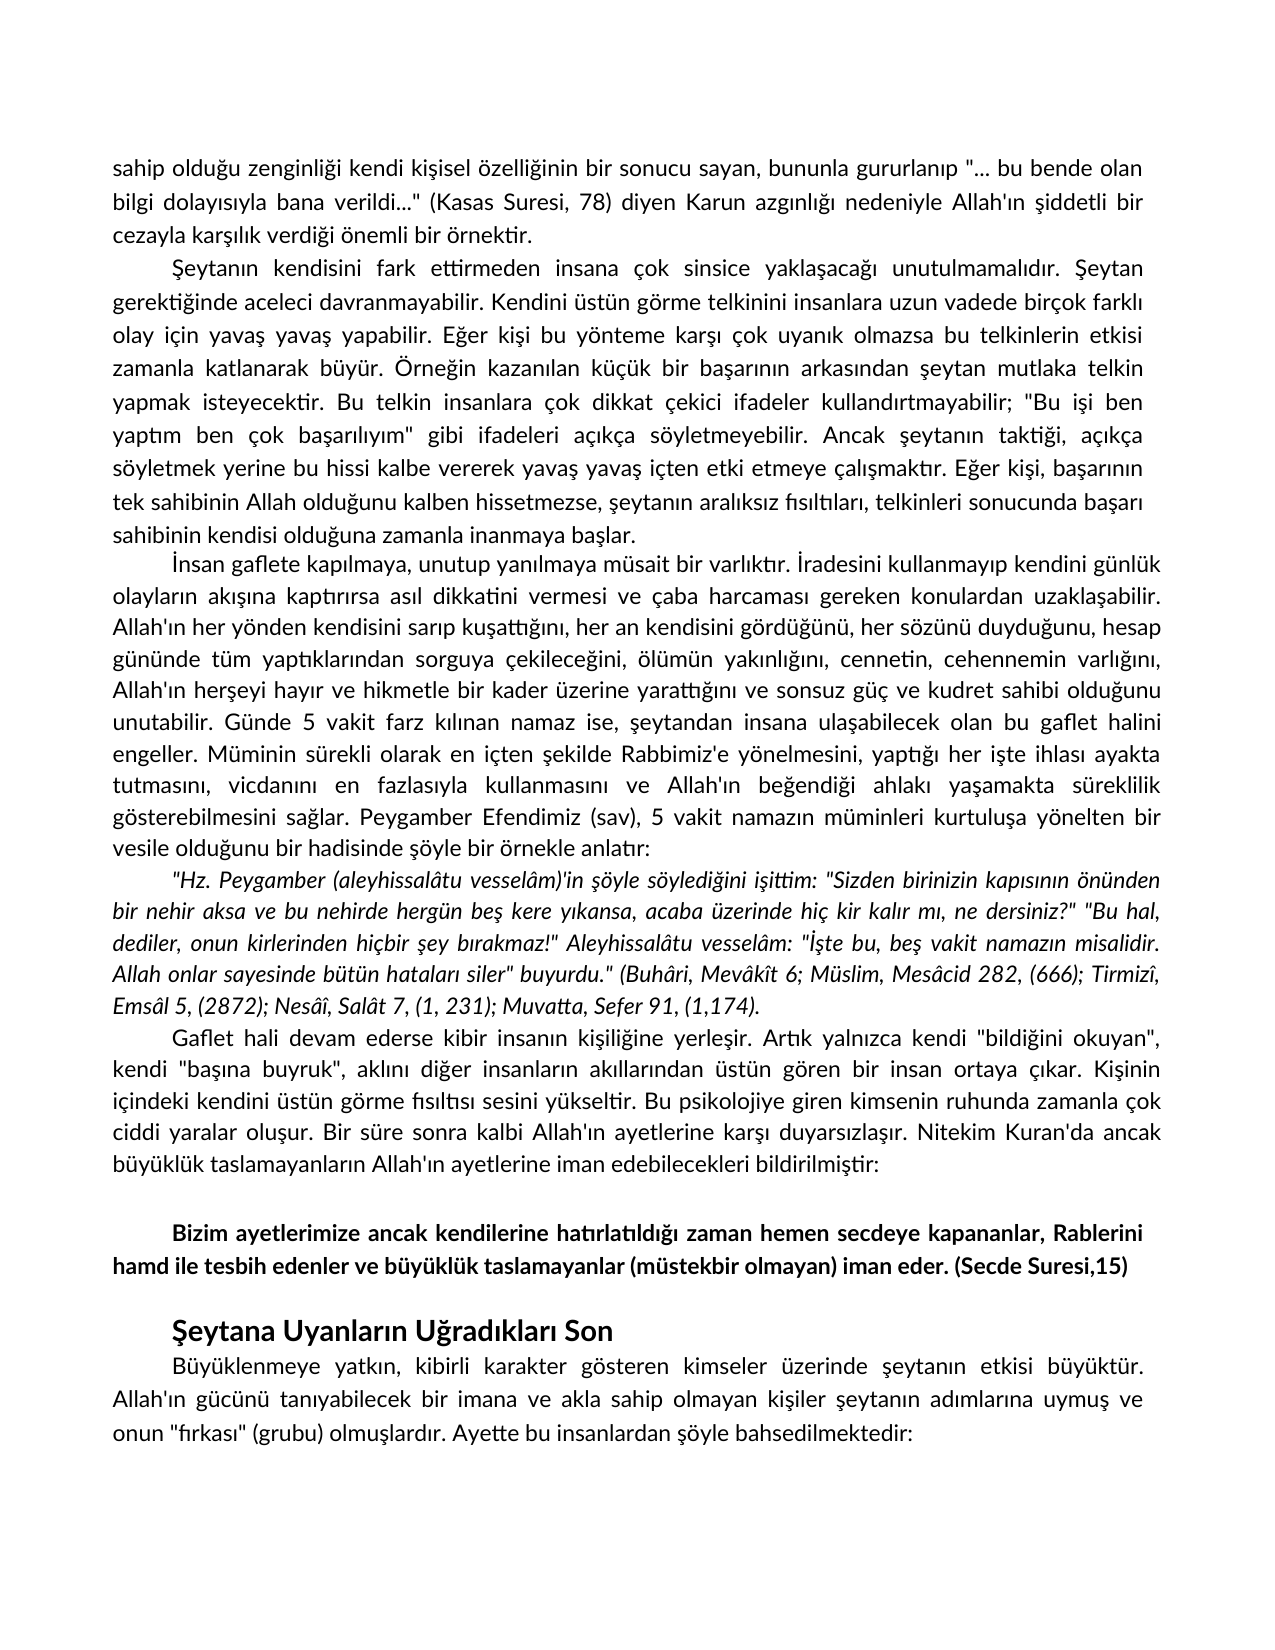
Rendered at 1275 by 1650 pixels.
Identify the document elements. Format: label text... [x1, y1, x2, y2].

text Şeytanın kendisini fark ettirmeden insana çok sinsice yaklaşacağı unutulmamalıdır. Şeytan gerektiğinde aceleci davranmayabilir. Kendini üstün görme telkinini insanlara uzun vadede birçok farklı olay için yavaş yavaş yapabilir. Eğer kişi bu yönteme karşı çok uyanık olmazsa bu telkinlerin etkisi zamanla katlanarak büyür. Örneğin kazanılan küçük bir başarının arkasından şeytan mutlaka telkin yapmak isteyecektir. Bu telkin insanlara çok dikkat çekici ifadeler kullandırtmayabilir; "Bu işi ben yaptım ben çok başarılıyım" gibi ifadeleri açıkça söyletmeyebilir. Ancak şeytanın taktiği, açıkça söyletmek yerine bu hissi kalbe vererek yavaş yavaş içten etki etmeye çalışmaktır. Eğer kişi, başarının tek sahibinin Allah olduğunu kalben hissetmezse, şeytanın aralıksız fısıltıları, telkinleri sonucunda başarı sahibinin kendisi olduğuna zamanla inanmaya başlar. [112, 250, 1145, 550]
text İnsan gaflete kapılmaya, unutup yanılmaya müsait bir varlıktır. İradesini kullanmayıp kendini günlük olayların akışına kaptırırsa asıl dikkatini vermesi ve çaba harcaması gereken konulardan uzaklaşabilir. Allah'ın her yönden kendisini sarıp kuşattığını, her an kendisini gördüğünü, her sözünü duyduğunu, hesap gününde tüm yaptıklarından sorguya çekileceğini, ölümün yakınlığını, cennetin, cehennemin varlığını, Allah'ın herşeyi hayır ve hikmetle bir kader üzerine yarattığını ve sonsuz güç ve kudret sahibi olduğunu unutabilir. Günde 5 vakit farz kılınan namaz ise, şeytandan insana ulaşabilecek olan bu gaflet halini engeller. Müminin sürekli olarak en içten şekilde Rabbimiz'e yönelmesini, yaptığı her işte ihlası ayakta tutmasını, vicdanını en fazlasıyla kullanmasını ve Allah'ın beğendiği ahlakı yaşamakta süreklilik gösterebilmesini sağlar. Peygamber Efendimiz (sav), 5 vakit namazın müminleri kurtuluşa yönelten bir vesile olduğunu bir hadisinde şöyle bir örnekle anlatır: [112, 550, 1162, 862]
text Büyüklenmeye yatkın, kibirli karakter gösteren kimseler üzerinde şeytanın etkisi büyüktür. Allah'ın gücünü tanıyabilecek bir imana ve akla sahip olmayan kişiler şeytanın adımlarına uymuş ve onun "fırkası" (grubu) olmuşlardır. Ayette bu insanlardan şöyle bahsedilmektedir: [112, 1348, 1145, 1448]
text Şeytana Uyanların Uğradıkları Son [112, 1314, 1145, 1348]
text sahip olduğu zenginliği kendi kişisel özelliğinin bir sonucu sayan, bununla gururlanıp "... bu bende olan bilgi dolayısıyla bana verildi..." (Kasas Suresi, 78) diyen Karun azgınlığı nedeniyle Allah'ın şiddetli bir cezayla karşılık verdiği önemli bir örnektir. [112, 150, 1145, 250]
text Gaflet hali devam ederse kibir insanın kişiliğine yerleşir. Artık yalnızca kendi "bildiğini okuyan", kendi "başına buyruk", aklını diğer insanların akıllarından üstün gören bir insan ortaya çıkar. Kişinin içindeki kendini üstün görme fısıltısı sesini yükseltir. Bu psikolojiye giren kimsenin ruhunda zamanla çok ciddi yaralar oluşur. Bir süre sonra kalbi Allah'ın ayetlerine karşı duyarsızlaşır. Nitekim Kuran'da ancak büyüklük taslamayanların Allah'ın ayetlerine iman edebilecekleri bildirilmiştir: [112, 1023, 1162, 1177]
text Bizim ayetlerimize ancak kendilerine hatırlatıldığı zaman hemen secdeye kapananlar, Rablerini hamd ile tesbih edenler ve büyüklük taslamayanlar (müstekbir olmayan) iman eder. (Secde Suresi,15) [112, 1214, 1145, 1281]
text "Hz. Peygamber (aleyhissalâtu vesselâm)'in şöyle söylediğini işittim: "Sizden birinizin kapısının önünden bir nehir aksa ve bu nehirde hergün beş kere yıkansa, acaba üzerinde hiç kir kalır mı, ne dersiniz?" "Bu hal, dediler, onun kirlerinden hiçbir şey bırakmaz!" Aleyhissalâtu vesselâm: "İşte bu, beş vakit namazın misalidir. Allah onlar sayesinde bütün hataları siler" buyurdu." (Buhâri, Mevâkît 6; Müslim, Mesâcid 282, (666); Tirmizî, Emsâl 5, (2872); Nesâî, Salât 7, (1, 231); Muvatta, Sefer 91, (1,174). [112, 866, 1162, 1019]
